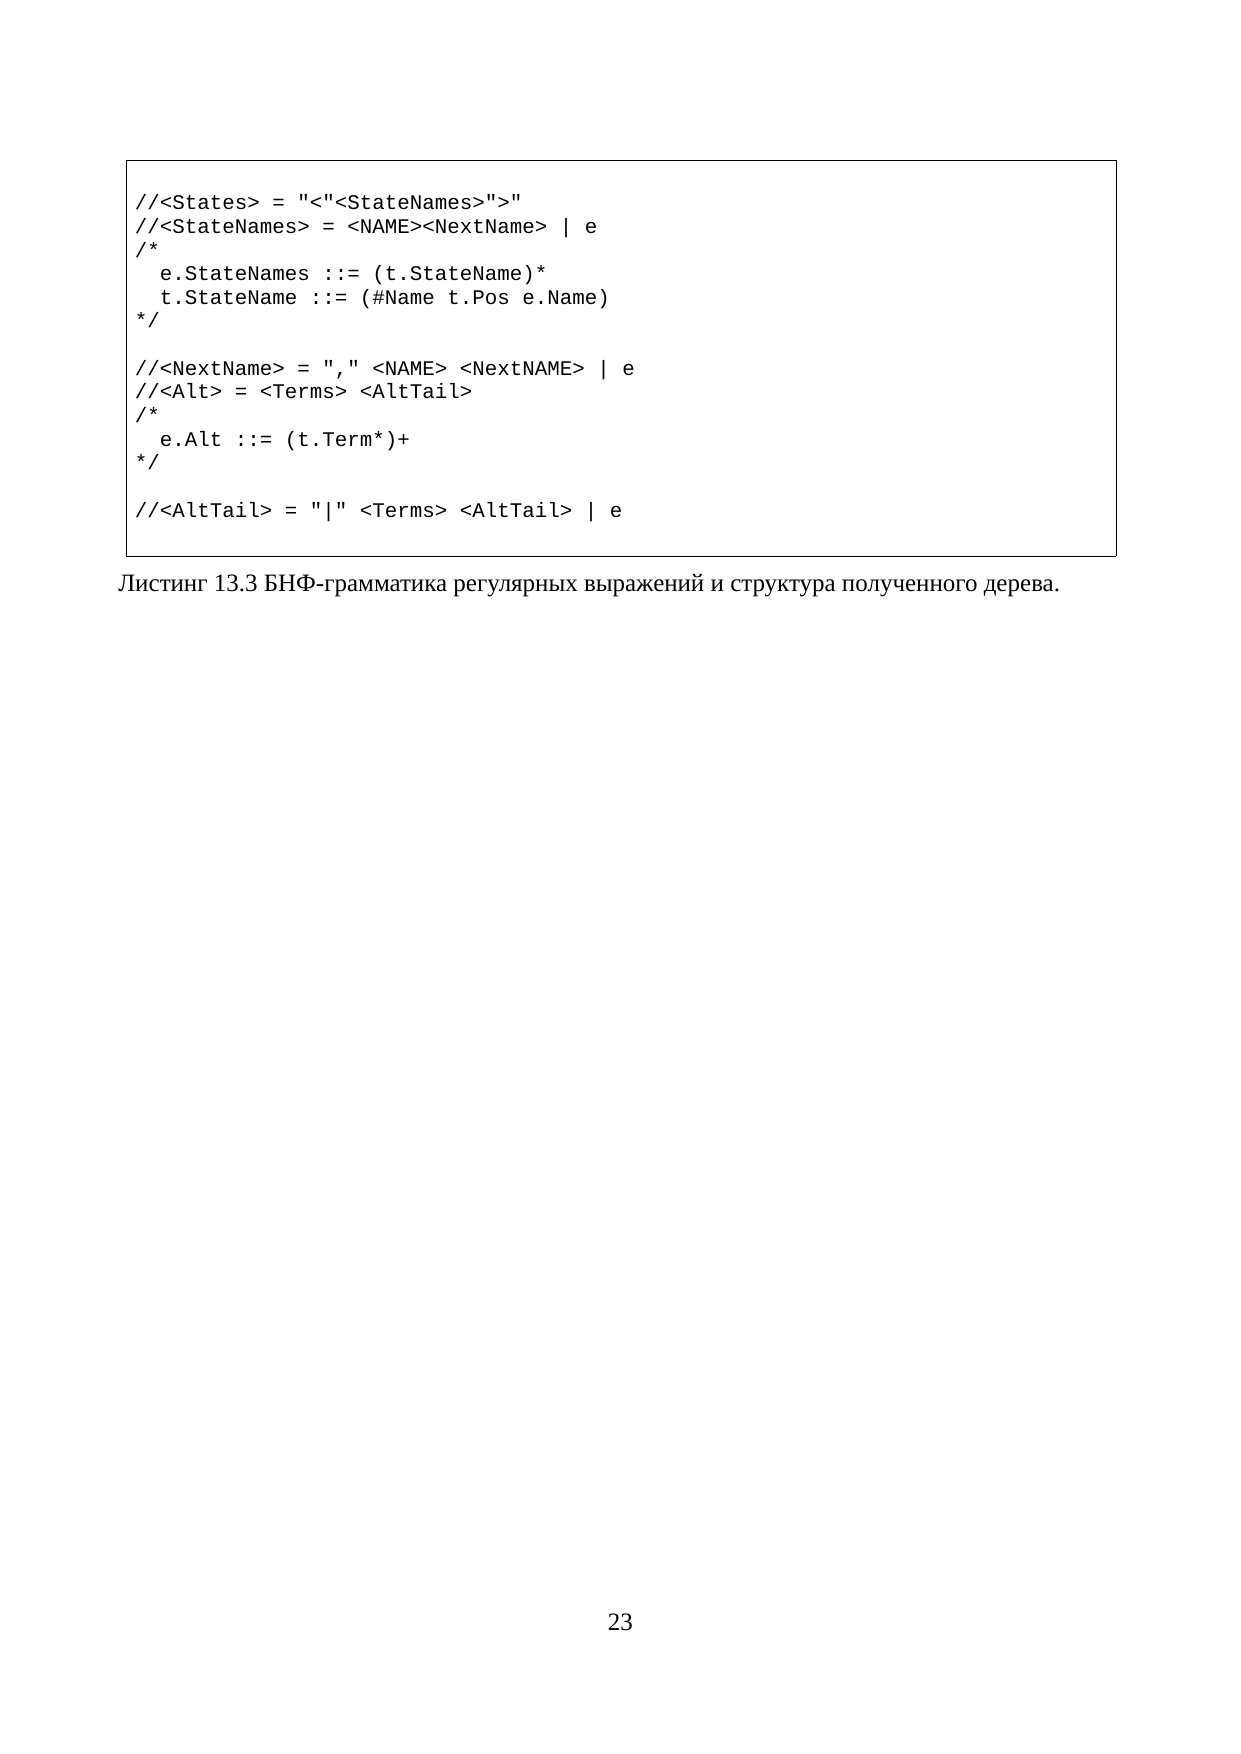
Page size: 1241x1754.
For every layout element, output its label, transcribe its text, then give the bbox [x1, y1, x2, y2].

text Листинг 13.3 БНФ-грамматика регулярных выражений и структура полученного дерева. [118, 147, 1122, 597]
text e.Alt ::= (t.Term*)+ [134, 429, 1107, 452]
text t.StateName ::= (#Name t.Pos e.Name) [134, 287, 1107, 311]
text //<StateNames> = <NAME><NextName> | e [134, 216, 1107, 239]
text /* [134, 405, 1107, 429]
text */ [134, 452, 1107, 476]
text //<NextName> = "," <NAME> <NextNAME> | e [134, 358, 1107, 381]
text */ [134, 311, 1107, 334]
text e.StateNames ::= (t.StateName)* [134, 263, 1107, 287]
text //<Alt> = <Terms> <AltTail> [134, 381, 1107, 405]
text //<AltTail> = "|" <Terms> <AltTail> | e [134, 500, 1107, 523]
text //<States> = "<"<StateNames>">" [134, 192, 1107, 216]
text /* [134, 239, 1107, 263]
